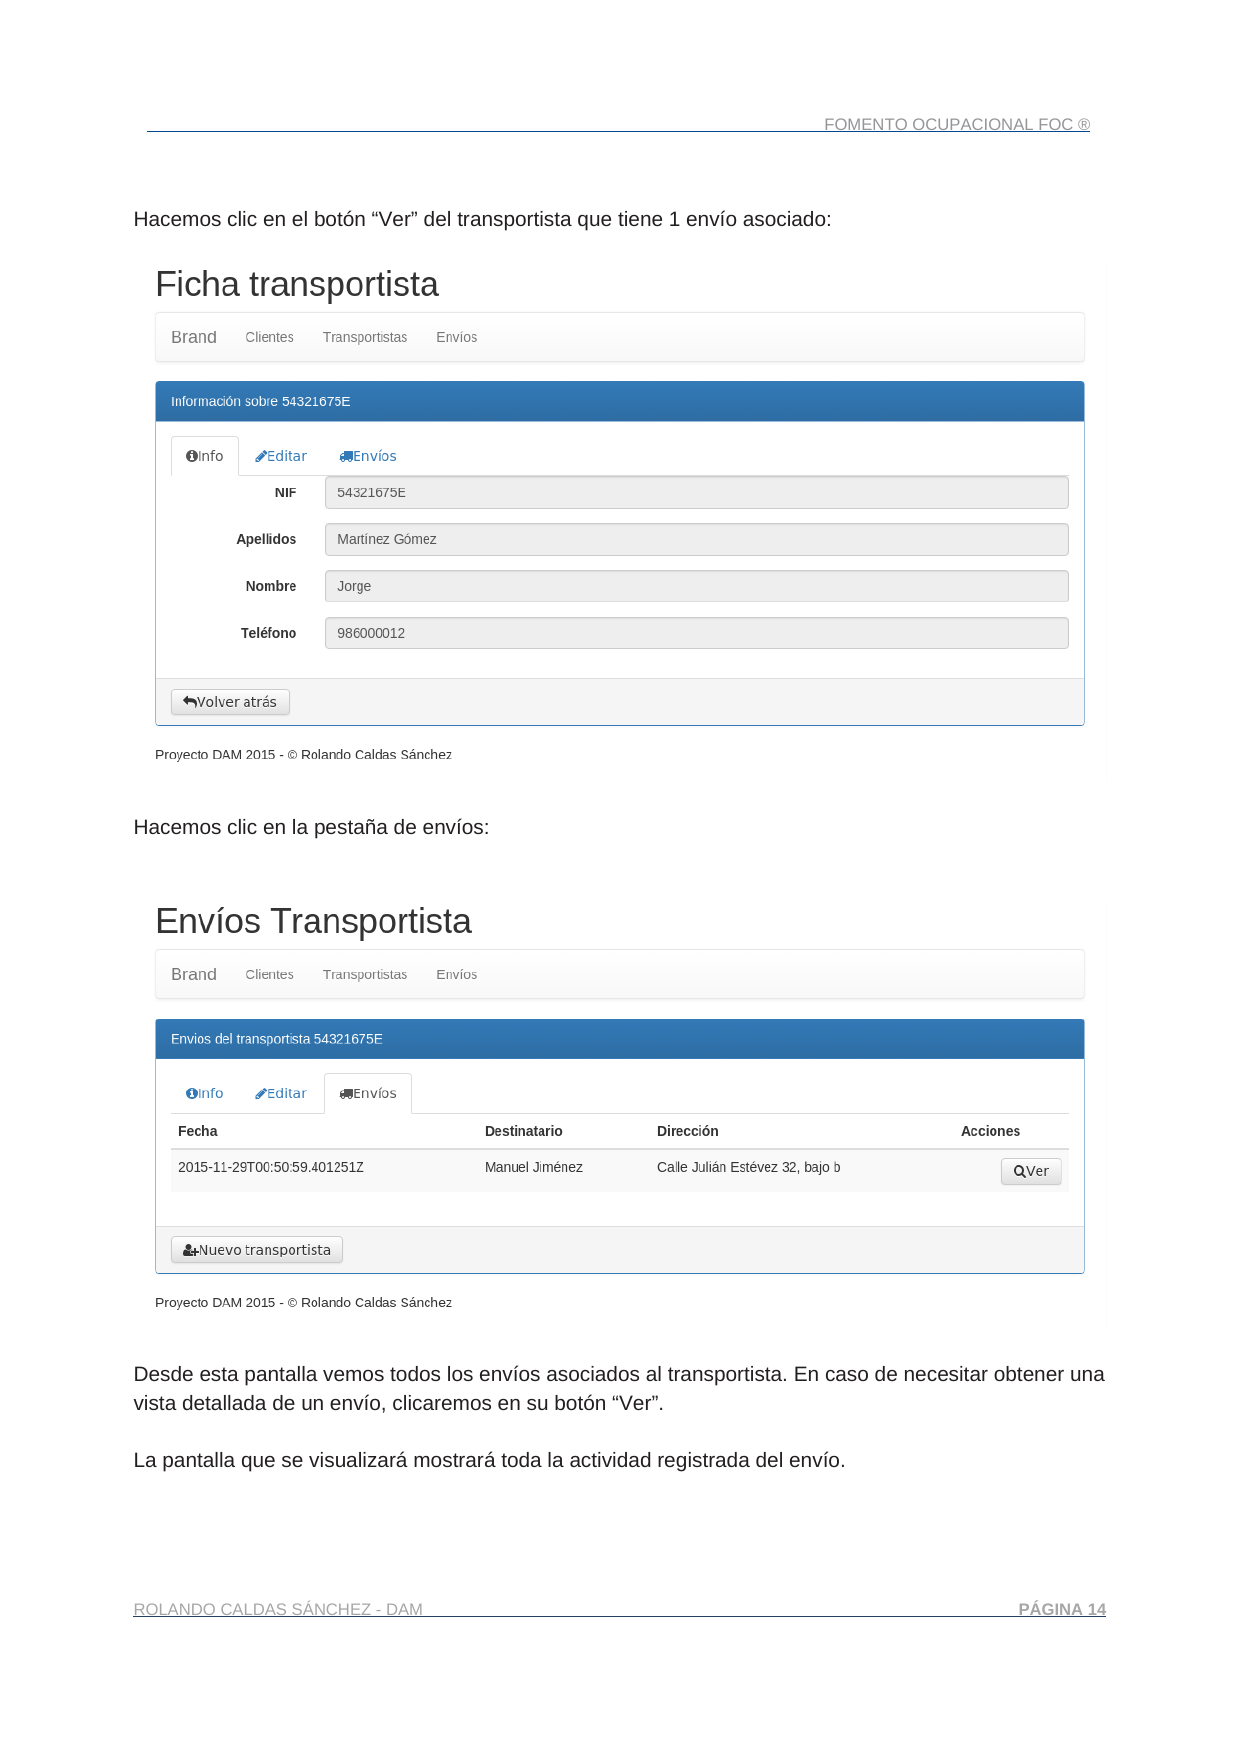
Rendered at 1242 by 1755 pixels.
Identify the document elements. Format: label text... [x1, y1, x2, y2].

text Hacemos clic en el botón “Ver” del transportista que tiene 1 envío asociado: [133, 207, 1106, 231]
text La pantalla que se visualizará mostrará toda la actividad registrada del envío. [133, 1448, 1106, 1472]
picture [133, 901, 1107, 1328]
picture [133, 264, 1107, 781]
text Hacemos clic en la pestaña de envíos: [133, 815, 1106, 839]
text Desde esta pantalla vemos todos los envíos asociados al transportista. En caso de necesitar obtener una vista detallada de un envío, clicaremos en su botón “Ver”. [133, 1361, 1106, 1414]
